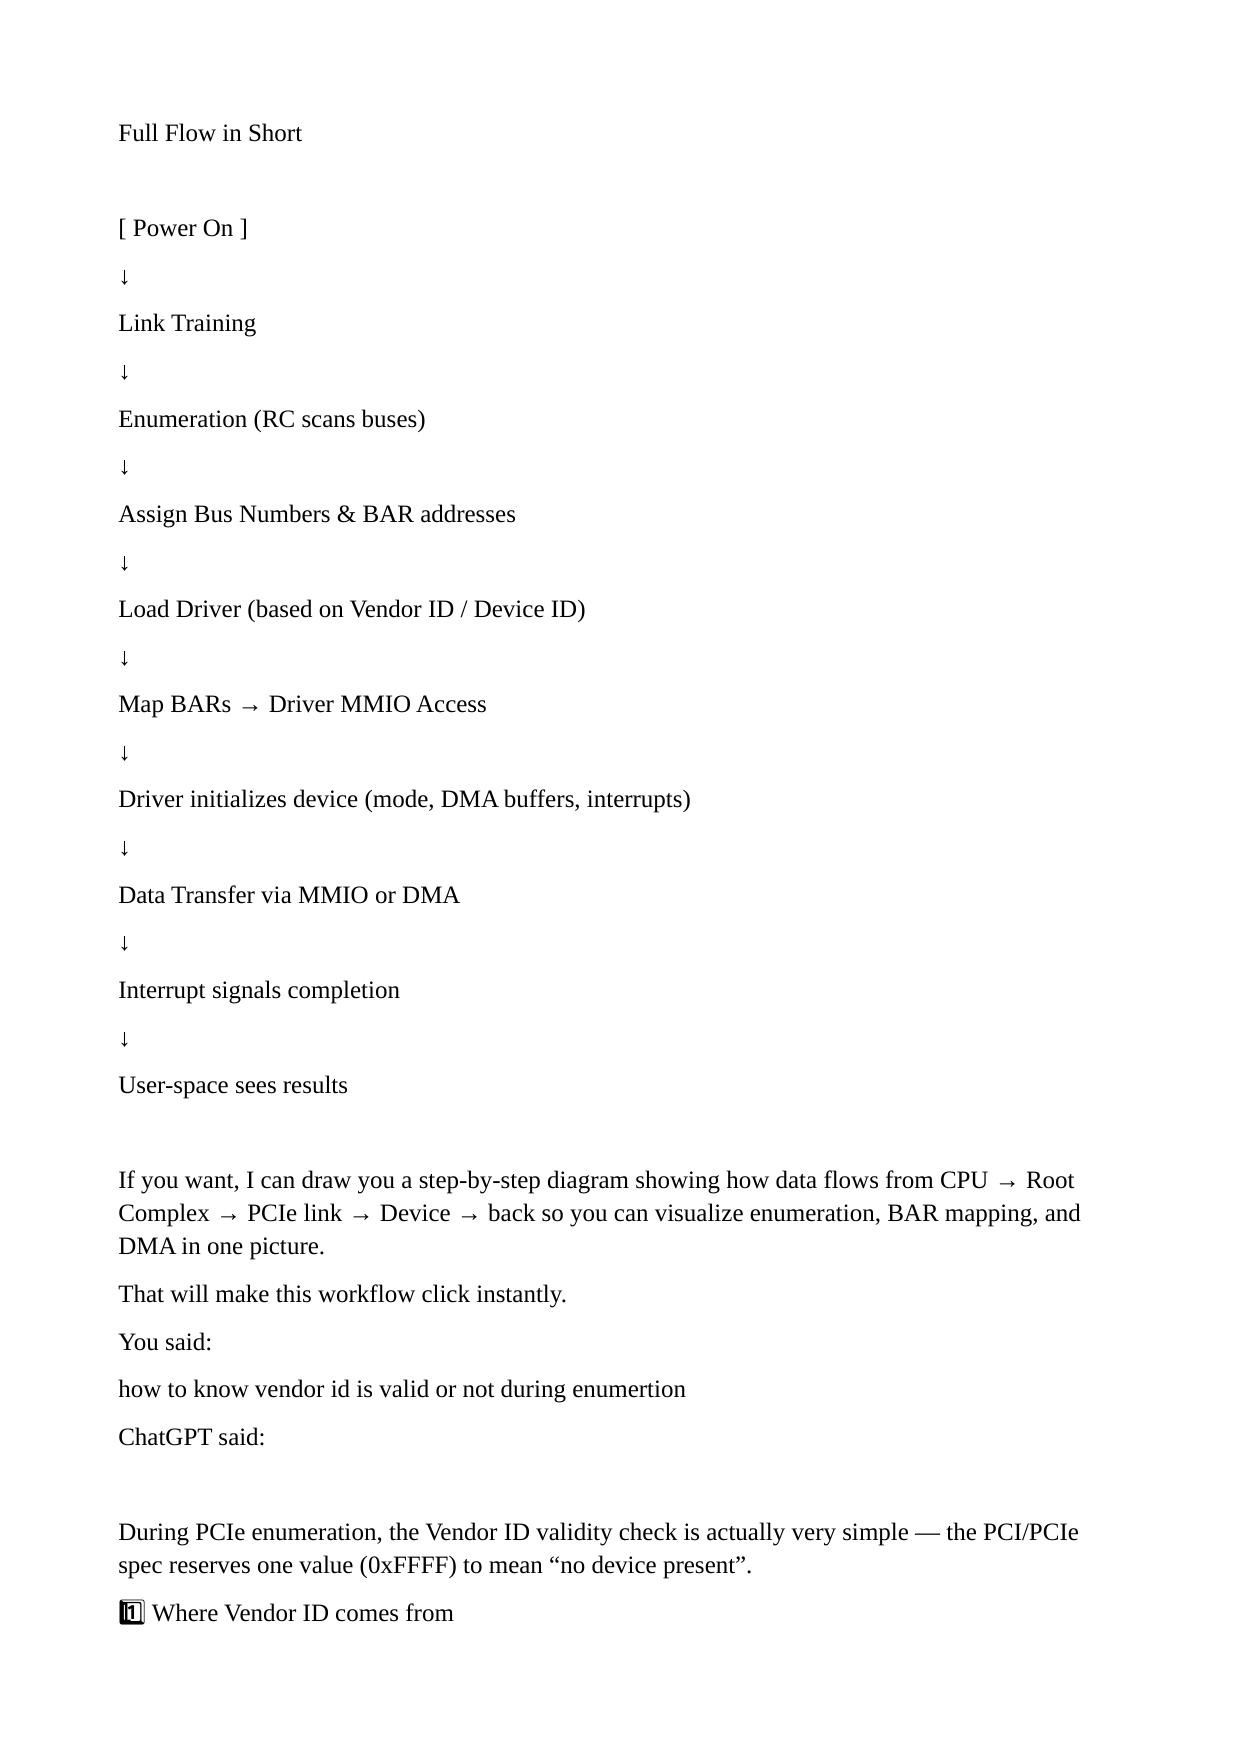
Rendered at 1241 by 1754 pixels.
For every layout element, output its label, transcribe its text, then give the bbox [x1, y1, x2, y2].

text 1️⃣ Where Vendor ID comes from [118, 1598, 1122, 1626]
text Assign Bus Numbers & BAR addresses [118, 499, 1122, 528]
text ↓ [118, 927, 1122, 956]
text During PCIe enumeration, the Vendor ID validity check is actually very simple — the PCI/PCIe spec reserves one value (0xFFFF) to mean “no device present”. [118, 1517, 1122, 1579]
text Enumeration (RC scans buses) [118, 404, 1122, 432]
text ↓ [118, 832, 1122, 861]
text User-space sees results [118, 1070, 1122, 1099]
text Load Driver (based on Vendor ID / Device ID) [118, 594, 1122, 623]
text Full Flow in Short [118, 118, 1122, 147]
text ↓ [118, 1023, 1122, 1051]
text ↓ [118, 261, 1122, 290]
text ↓ [118, 642, 1122, 671]
text Map BARs → Driver MMIO Access [118, 689, 1122, 718]
text Driver initializes device (mode, DMA buffers, interrupts) [118, 784, 1122, 813]
text Data Transfer via MMIO or DMA [118, 880, 1122, 908]
text If you want, I can draw you a step-by-step diagram showing how data flows from CPU → Root Complex → PCIe link → Device → back so you can visualize enumeration, BAR mapping, and DMA in one picture. [118, 1165, 1122, 1260]
text Link Training [118, 308, 1122, 337]
text ↓ [118, 451, 1122, 480]
text how to know vendor id is valid or not during enumertion [118, 1374, 1122, 1403]
text [ Power On ] [118, 213, 1122, 242]
text ↓ [118, 356, 1122, 385]
text ChatGPT said: [118, 1422, 1122, 1451]
text You said: [118, 1327, 1122, 1355]
text ↓ [118, 547, 1122, 575]
text Interrupt signals completion [118, 975, 1122, 1004]
text That will make this workflow click instantly. [118, 1279, 1122, 1308]
text ↓ [118, 737, 1122, 766]
